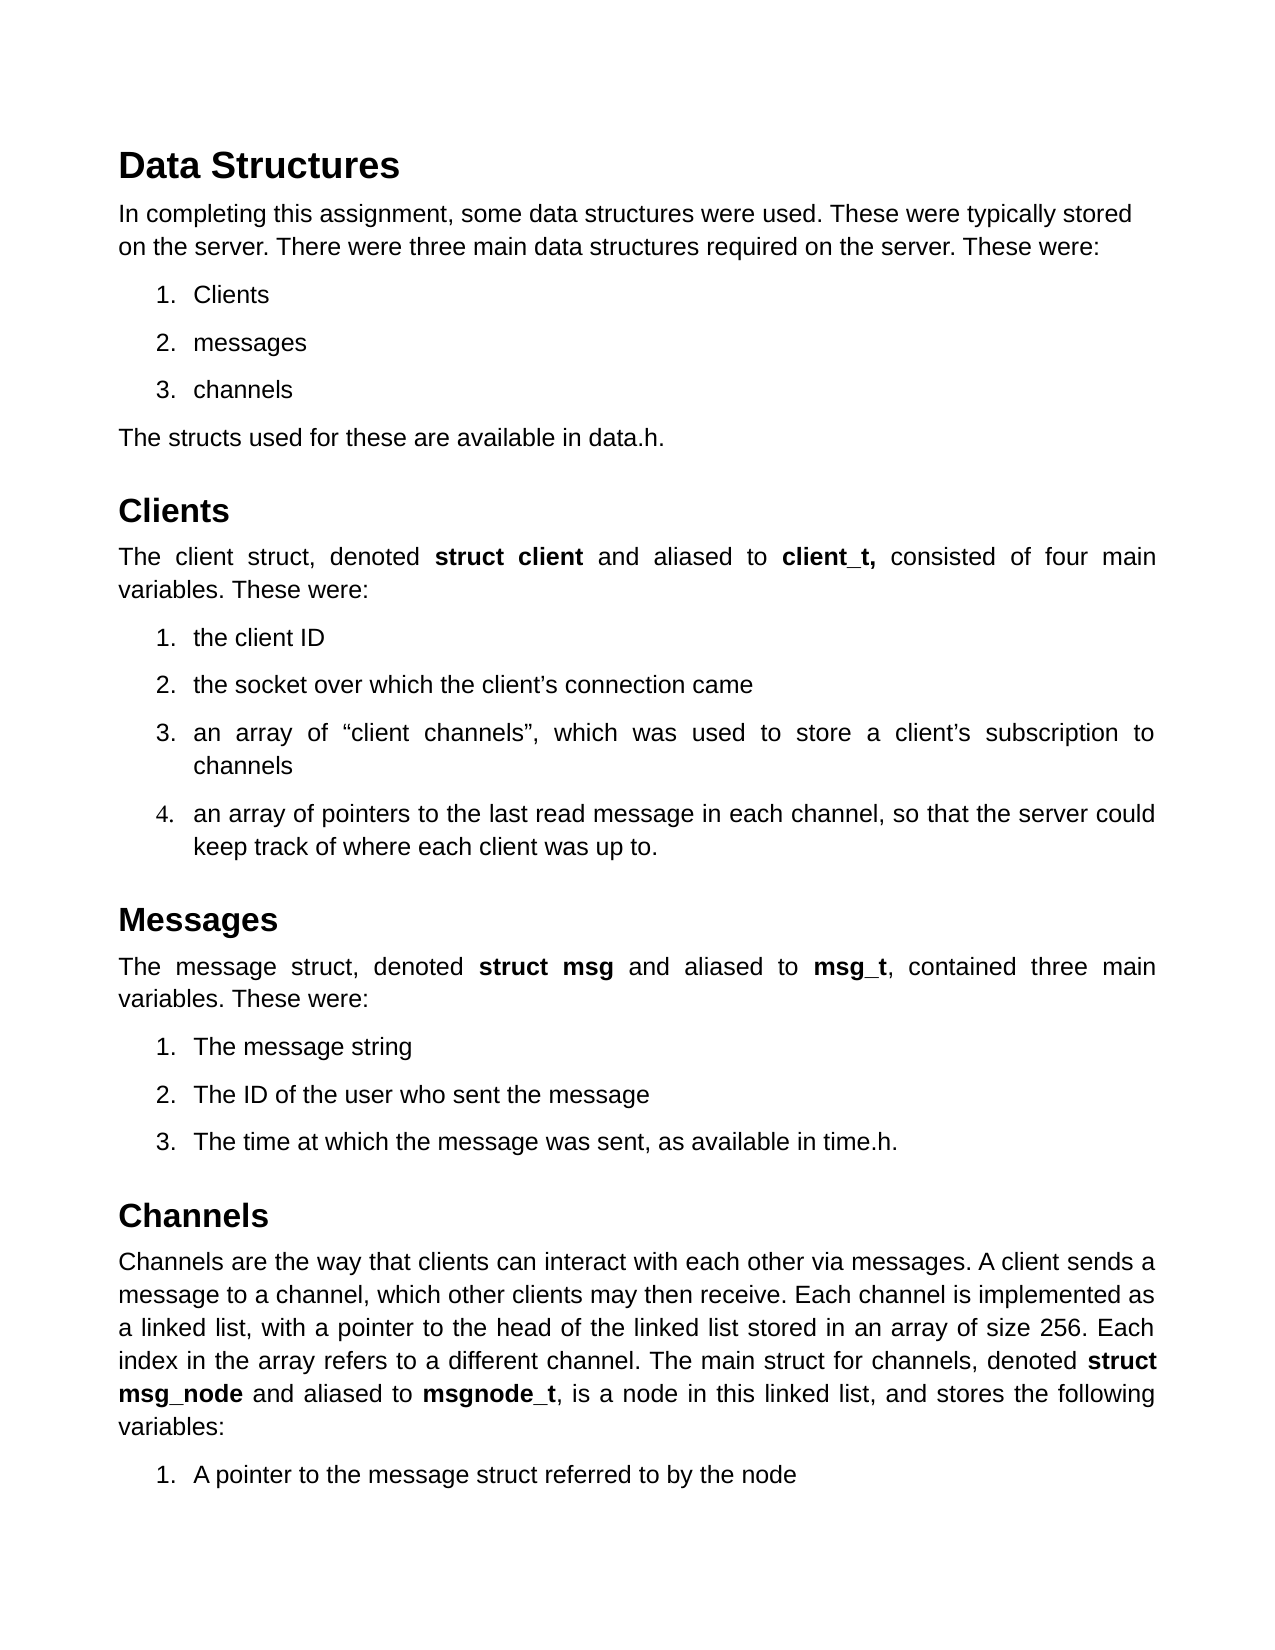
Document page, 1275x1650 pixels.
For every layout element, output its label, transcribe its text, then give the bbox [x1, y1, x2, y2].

subtitle Messages [118, 900, 1157, 939]
list A pointer to the message struct referred to by the node [156, 1459, 1157, 1488]
subtitle Data Structures [118, 143, 1157, 187]
text The client struct, denoted struct client and aliased to client_t, consisted of four main variables. These were: [118, 542, 1157, 604]
text The message struct, denoted struct msg and aliased to msg_t, contained three main variables. These were: [118, 951, 1157, 1013]
list an array of pointers to the last read message in each channel, so that the server could keep track of where each client was up to. [156, 799, 1157, 861]
list channels [156, 375, 1157, 404]
list messages [156, 327, 1157, 356]
list The ID of the user who sent the message [156, 1080, 1157, 1108]
list Clients [156, 280, 1157, 309]
subtitle Channels [118, 1196, 1157, 1234]
subtitle Clients [118, 491, 1157, 530]
list an array of “client channels”, which was used to store a client’s subscription to channels [156, 718, 1157, 780]
list The time at which the message was sent, as available in time.h. [156, 1127, 1157, 1156]
text In completing this assignment, some data structures were used. These were typically stored on the server. There were three main data structures required on the server. These were: [118, 199, 1157, 261]
list the client ID [156, 623, 1157, 652]
list the socket over which the client’s connection came [156, 671, 1157, 699]
text The structs used for these are available in data.h. [118, 423, 1157, 451]
list The message string [156, 1032, 1157, 1061]
text Channels are the way that clients can interact with each other via messages. A client sends a message to a channel, which other clients may then receive. Each channel is implemented as a linked list, with a pointer to the head of the linked list stored in an array of size 256. Each index in the array refers to a different channel. The main struct for channels, denoted struct msg_node and aliased to msgnode_t, is a node in this linked list, and stores the following variables: [118, 1247, 1157, 1441]
